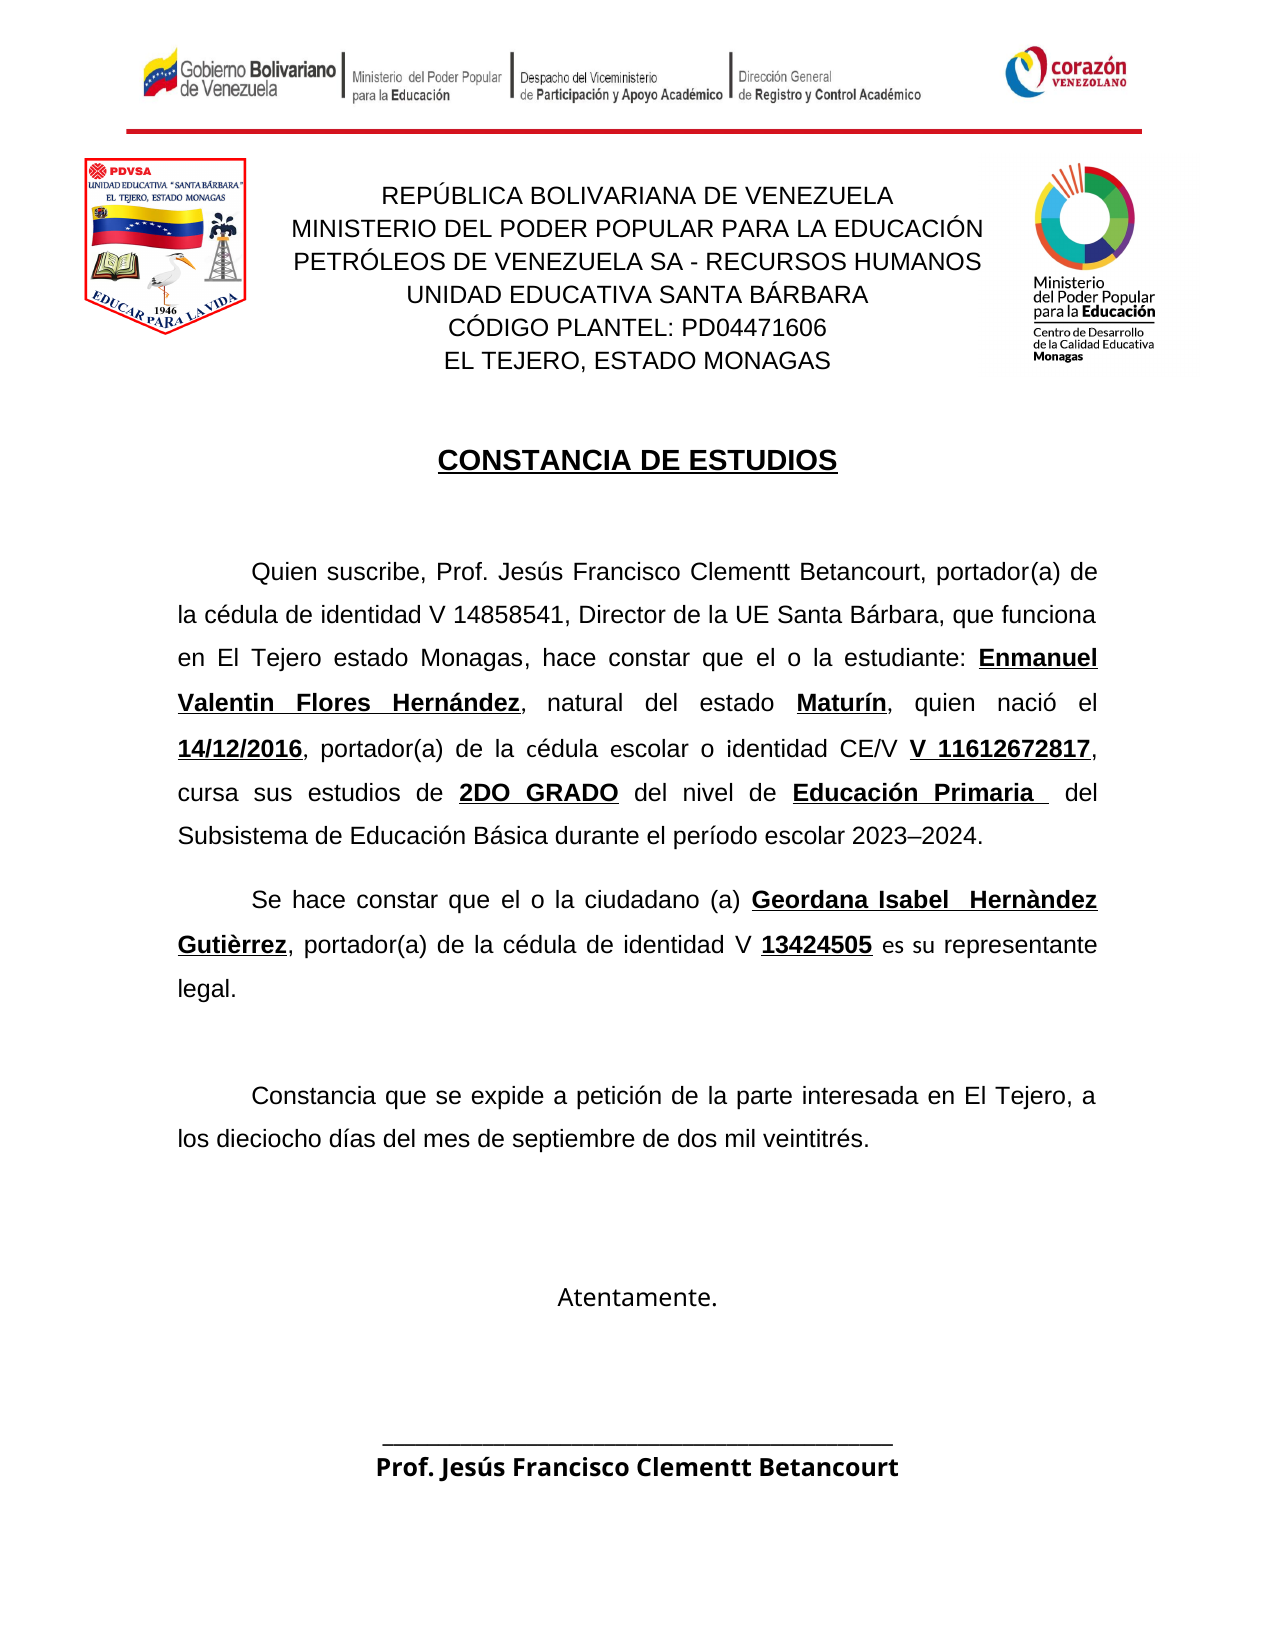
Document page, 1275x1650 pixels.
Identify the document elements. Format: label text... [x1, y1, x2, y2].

text EL TEJERO, ESTADO MONAGAS [177, 346, 978, 374]
text Atentamente. [177, 1279, 1098, 1313]
subtitle REPÚBLICA BOLIVARIANA DE VENEZUELA [252, 181, 978, 209]
text Quien suscribe, Prof. Jesús Francisco Clementt Betancourt, portador(a) de la cédula de identidad V 14858541, Director de la UE Santa Bárbara, que funciona en El Tejero estado Monagas, hace constar que el o la estudiante: Enmanuel Valentin Flores Hernández, natural del estado Maturín, quien nació el 14/12/2016, portador(a) de la cédula escolar o identidad CE/V V 11612672817, cursa sus estudios de 2DO GRADO del nivel de Educación Primaria del Subsistema de Educación Básica durante el período escolar 2023–2024. [177, 557, 1098, 849]
picture [978, 153, 1200, 377]
text Constancia que se expide a petición de la parte interesada en El Tejero, a los dieciocho días del mes de septiembre de dos mil veintitrés. [177, 1081, 1098, 1153]
text CÓDIGO PLANTEL: PD04471606 [177, 313, 978, 341]
subtitle PETRÓLEOS DE VENEZUELA SA - RECURSOS HUMANOS [252, 247, 978, 275]
picture [126, 11, 1142, 134]
text Prof. Jesús Francisco Clementt Betancourt [177, 1450, 1098, 1484]
text Se hace constar que el o la ciudadano (a) Geordana Isabel Hernàndez Gutièrrez, portador(a) de la cédula de identidad V 13424505 es su representante legal. [177, 885, 1098, 1002]
picture [79, 158, 252, 335]
subtitle MINISTERIO DEL PODER POPULAR PARA LA EDUCACIÓN [252, 214, 978, 242]
text ______________________________________________ [177, 1416, 1098, 1450]
subtitle CONSTANCIA DE ESTUDIOS [177, 443, 1098, 476]
text UNIDAD EDUCATIVA SANTA BÁRBARA [252, 280, 978, 308]
